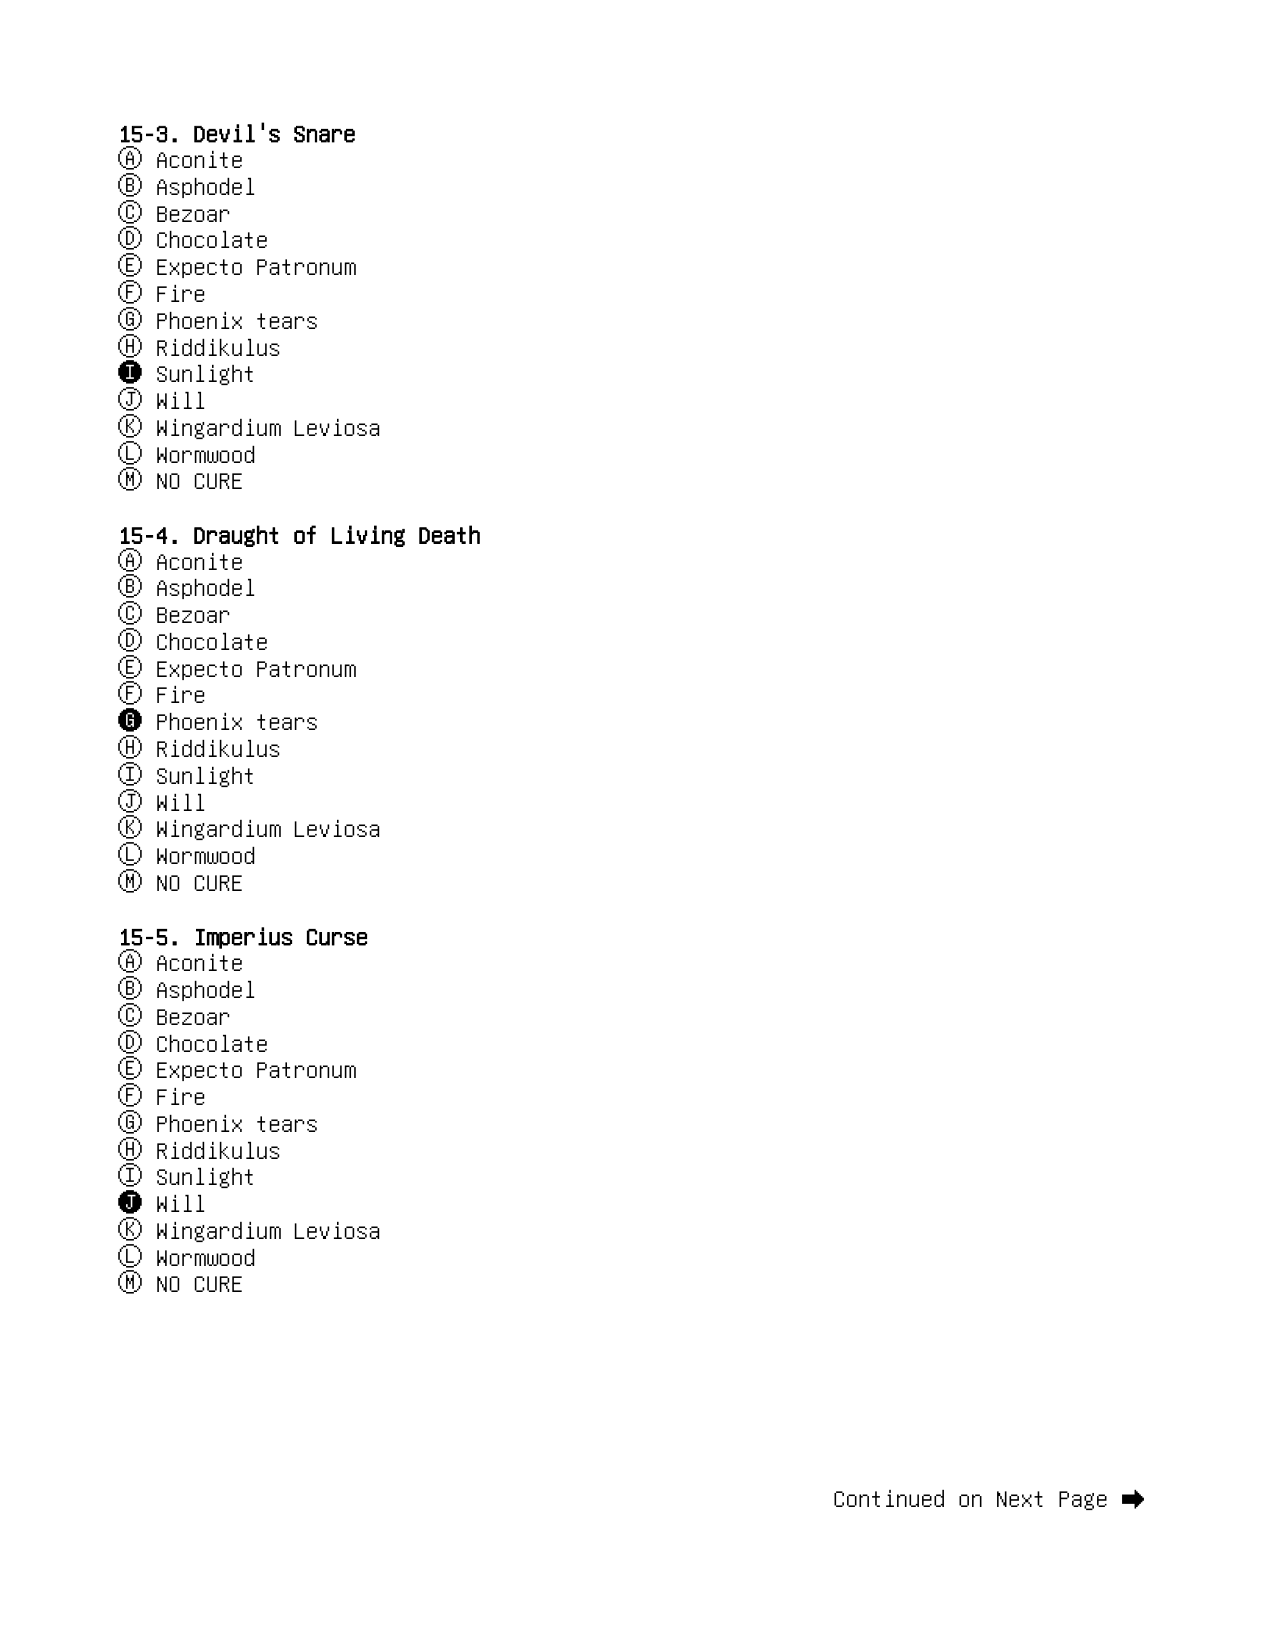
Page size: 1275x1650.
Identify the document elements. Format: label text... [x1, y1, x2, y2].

text Continued on Next Page 🠲 [118, 1483, 1157, 1510]
text 15-4. Draught of Living Death Ⓐ Aconite Ⓑ Asphodel Ⓒ Bezoar Ⓓ Chocolate Ⓔ Expecto Patronum Ⓕ Fire 🅖 Phoenix tears Ⓗ Riddikulus Ⓘ Sunlight Ⓙ Will Ⓚ Wingardium Leviosa Ⓛ Wormwood Ⓜ NO CURE [118, 520, 1157, 894]
text 15-5. Imperius Curse Ⓐ Aconite Ⓑ Asphodel Ⓒ Bezoar Ⓓ Chocolate Ⓔ Expecto Patronum Ⓕ Fire Ⓖ Phoenix tears Ⓗ Riddikulus Ⓘ Sunlight 🅙 Will Ⓚ Wingardium Leviosa Ⓛ Wormwood Ⓜ NO CURE [118, 921, 1157, 1296]
text 15-3. Devil's Snare Ⓐ Aconite Ⓑ Asphodel Ⓒ Bezoar Ⓓ Chocolate Ⓔ Expecto Patronum Ⓕ Fire Ⓖ Phoenix tears Ⓗ Riddikulus 🅘 Sunlight Ⓙ Will Ⓚ Wingardium Leviosa Ⓛ Wormwood Ⓜ NO CURE [118, 118, 1157, 493]
